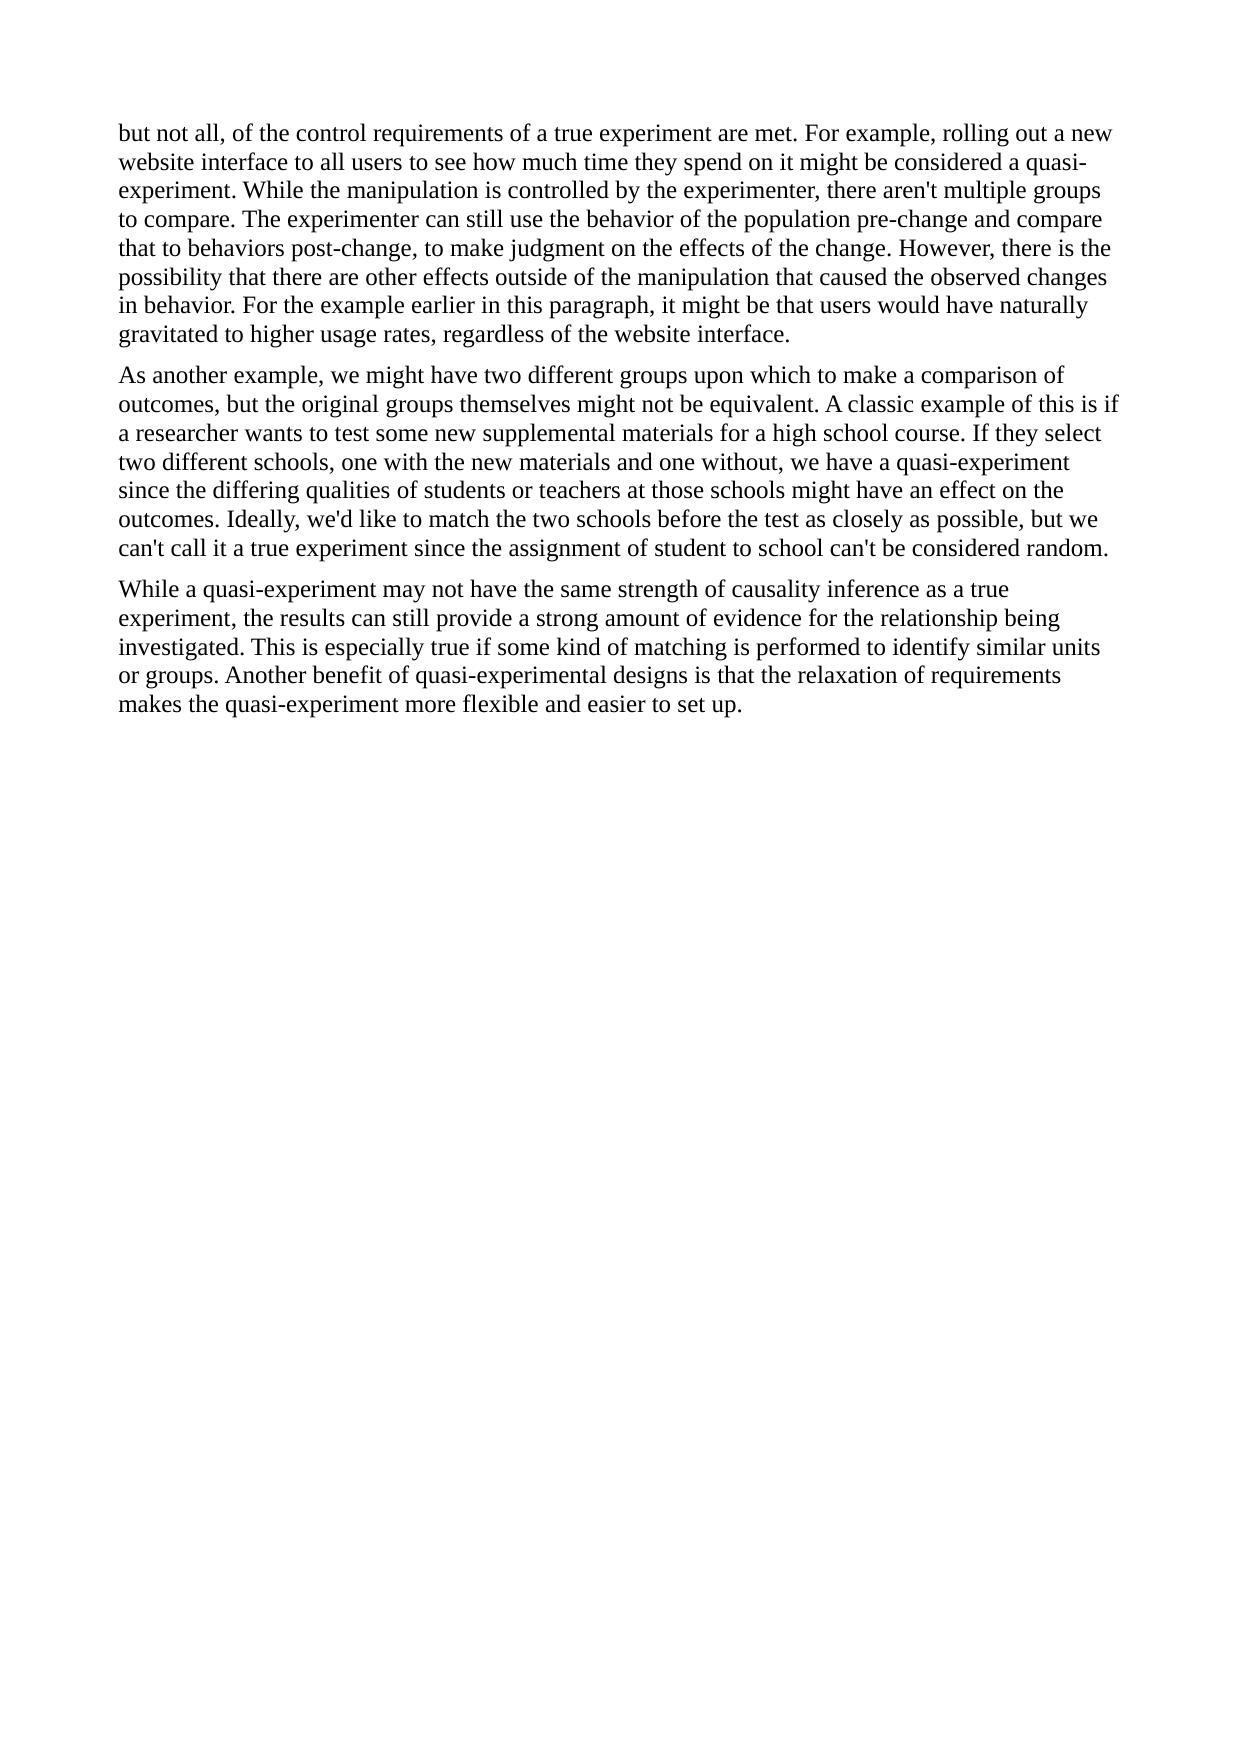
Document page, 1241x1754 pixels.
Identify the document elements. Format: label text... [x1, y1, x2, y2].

text While a quasi-experiment may not have the same strength of causality inference as a true experiment, the results can still provide a strong amount of evidence for the relationship being investigated. This is especially true if some kind of matching is performed to identify similar units or groups. Another benefit of quasi-experimental designs is that the relaxation of requirements makes the quasi-experiment more flexible and easier to set up. [118, 574, 1122, 718]
text As another example, we might have two different groups upon which to make a comparison of outcomes, but the original groups themselves might not be equivalent. A classic example of this is if a researcher wants to test some new supplemental materials for a high school course. If they select two different schools, one with the new materials and one without, we have a quasi-experiment since the differing qualities of students or teachers at those schools might have an effect on the outcomes. Ideally, we'd like to match the two schools before the test as closely as possible, but we can't call it a true experiment since the assignment of student to school can't be considered random. [118, 361, 1122, 562]
text but not all, of the control requirements of a true experiment are met. For example, rolling out a new website interface to all users to see how much time they spend on it might be considered a quasi-experiment. While the manipulation is controlled by the experimenter, there aren't multiple groups to compare. The experimenter can still use the behavior of the population pre-change and compare that to behaviors post-change, to make judgment on the effects of the change. However, there is the possibility that there are other effects outside of the manipulation that caused the observed changes in behavior. For the example earlier in this paragraph, it might be that users would have naturally gravitated to higher usage rates, regardless of the website interface. [118, 118, 1122, 348]
